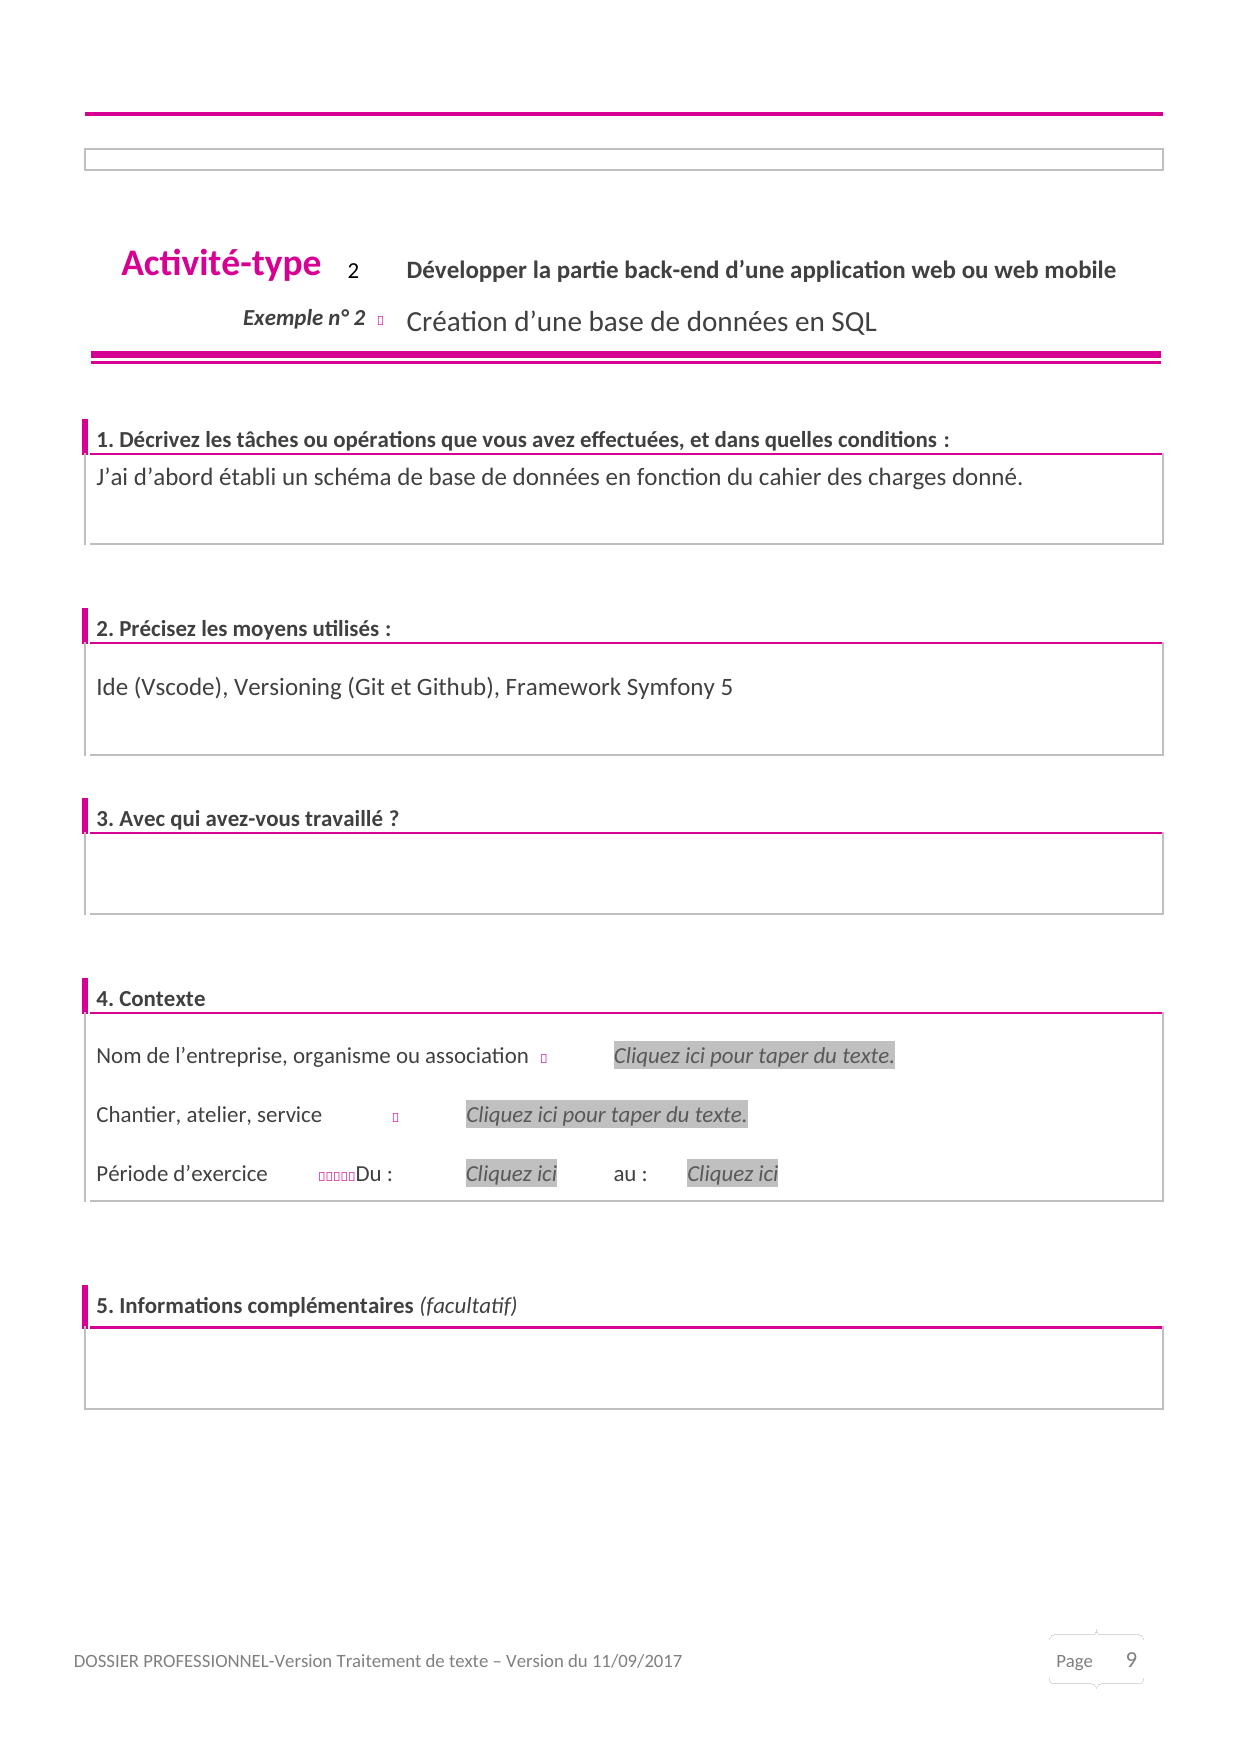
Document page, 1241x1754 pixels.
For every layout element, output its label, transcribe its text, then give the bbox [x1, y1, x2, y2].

table_cell Cliquez ici pour taper du texte. [589, 1035, 1162, 1082]
table_cell [85, 351, 1163, 398]
table_cell [1104, 915, 1163, 957]
table_cell [85, 543, 1104, 587]
table_cell [85, 587, 1163, 608]
table_cell [86, 1012, 589, 1035]
table_header Développer la partie back-end d’une application web ou web mobile [395, 233, 1163, 284]
table_cell [86, 892, 1162, 913]
table_cell [86, 855, 1162, 892]
table_cell [86, 1350, 1162, 1386]
table_header 2 [336, 233, 395, 284]
table_cell [1104, 1243, 1163, 1285]
table_cell Cliquez ici pour taper du texte. [455, 1082, 1162, 1141]
table_cell 4. Contexte [88, 978, 1163, 1012]
table_cell [85, 957, 1163, 978]
table_cell [589, 1014, 1162, 1035]
table_cell Période d’exercice Du : Cliquez ici au : Cliquez ici [86, 1141, 1162, 1200]
table_cell [1104, 1285, 1163, 1326]
table_cell [86, 1326, 1162, 1350]
table_cell [85, 777, 1163, 798]
table_cell 2. Précisez les moyens utilisés : [88, 608, 1163, 642]
table_cell [85, 1200, 1104, 1243]
table_cell [86, 522, 1162, 543]
table_cell [85, 913, 1104, 957]
table_cell Chantier, atelier, service  [86, 1082, 455, 1141]
table_cell [85, 398, 1163, 419]
table_cell [86, 732, 1162, 753]
table_cell [86, 642, 1162, 665]
table_cell [86, 1386, 1162, 1407]
table_cell 3. Avec qui avez-vous travaillé ? [88, 798, 1163, 832]
table_cell [1104, 545, 1163, 587]
table_cell Ide (Vscode), Versioning (Git et Github), Framework Symfony 5 [86, 665, 1162, 732]
table_cell [85, 1243, 1104, 1285]
table_cell 1. Décrivez les tâches ou opérations que vous avez effectuées, et dans quelles conditions : [88, 419, 1163, 453]
table_cell [85, 754, 1163, 777]
table_header Activité-type [85, 233, 336, 284]
table_cell Exemple n° 2  [85, 285, 395, 351]
table_cell [86, 832, 1162, 855]
table_cell 5. Informations complémentaires (facultatif) [88, 1285, 1104, 1326]
table_cell Nom de l’entreprise, organisme ou association  [86, 1035, 589, 1082]
table_cell Création d’une base de données en SQL [395, 285, 1163, 351]
table_cell J’ai d’abord établi un schéma de base de données en fonction du cahier des charges donné. [86, 453, 1162, 522]
table_cell [86, 150, 1162, 169]
table_cell [1104, 1202, 1163, 1243]
